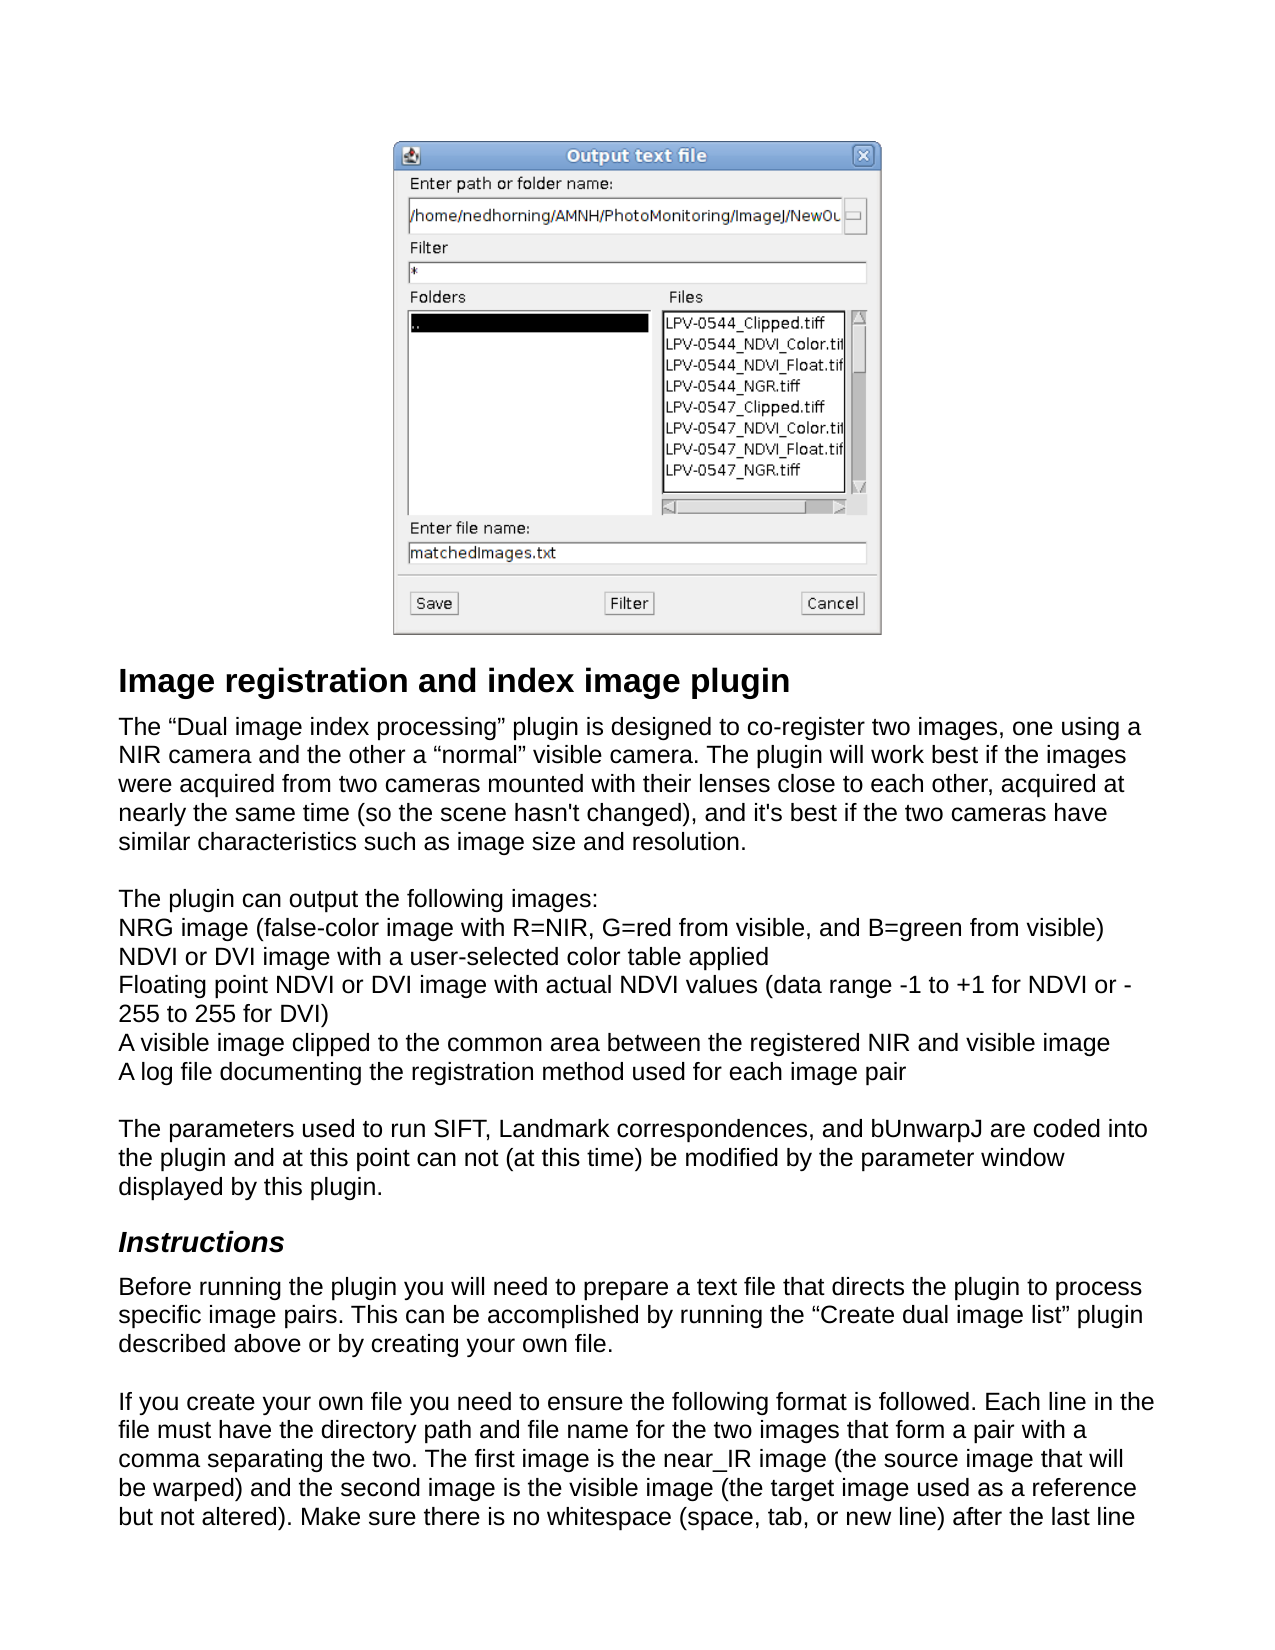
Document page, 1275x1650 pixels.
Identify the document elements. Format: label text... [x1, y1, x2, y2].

text If you create your own file you need to ensure the following format is followed. Each line in the file must have the directory path and file name for the two images that form a pair with a comma separating the two. The first image is the near_IR image (the source image that will be warped) and the second image is the visible image (the target image used as a reference but not altered). Make sure there is no whitespace (space, tab, or new line) after the last line [118, 1387, 1157, 1530]
text Floating point NDVI or DVI image with actual NDVI values (data range -1 to +1 for NDVI or -255 to 255 for DVI) [118, 971, 1157, 1028]
text Before running the plugin you will need to prepare a text file that directs the plugin to process specific image pairs. This can be accomplished by running the “Create dual image list” plugin described above or by creating your own file. [118, 1272, 1157, 1358]
text The parameters used to run SIFT, Landmark correspondences, and bUnwarpJ are coded into the plugin and at this point can not (at this time) be modified by the parameter window displayed by this plugin. [118, 1114, 1157, 1201]
picture [393, 141, 882, 635]
subtitle Image registration and index image plugin [118, 661, 1157, 699]
text NRG image (false-color image with R=NIR, G=red from visible, and B=green from visible) [118, 913, 1157, 942]
text A visible image clipped to the common area between the registered NIR and visible image [118, 1028, 1157, 1057]
text The “Dual image index processing” plugin is designed to co-register two images, one using a NIR camera and the other a “normal” visible camera. The plugin will work best if the images were acquired from two cameras mounted with their lenses close to each other, acquired at nearly the same time (so the scene hasn't changed), and it's best if the two cameras have similar characteristics such as image size and resolution. [118, 712, 1157, 856]
text NDVI or DVI image with a user-selected color table applied [118, 942, 1157, 971]
text The plugin can output the following images: [118, 884, 1157, 913]
text A log file documenting the registration method used for each image pair [118, 1057, 1157, 1086]
subtitle Instructions [118, 1226, 1157, 1259]
